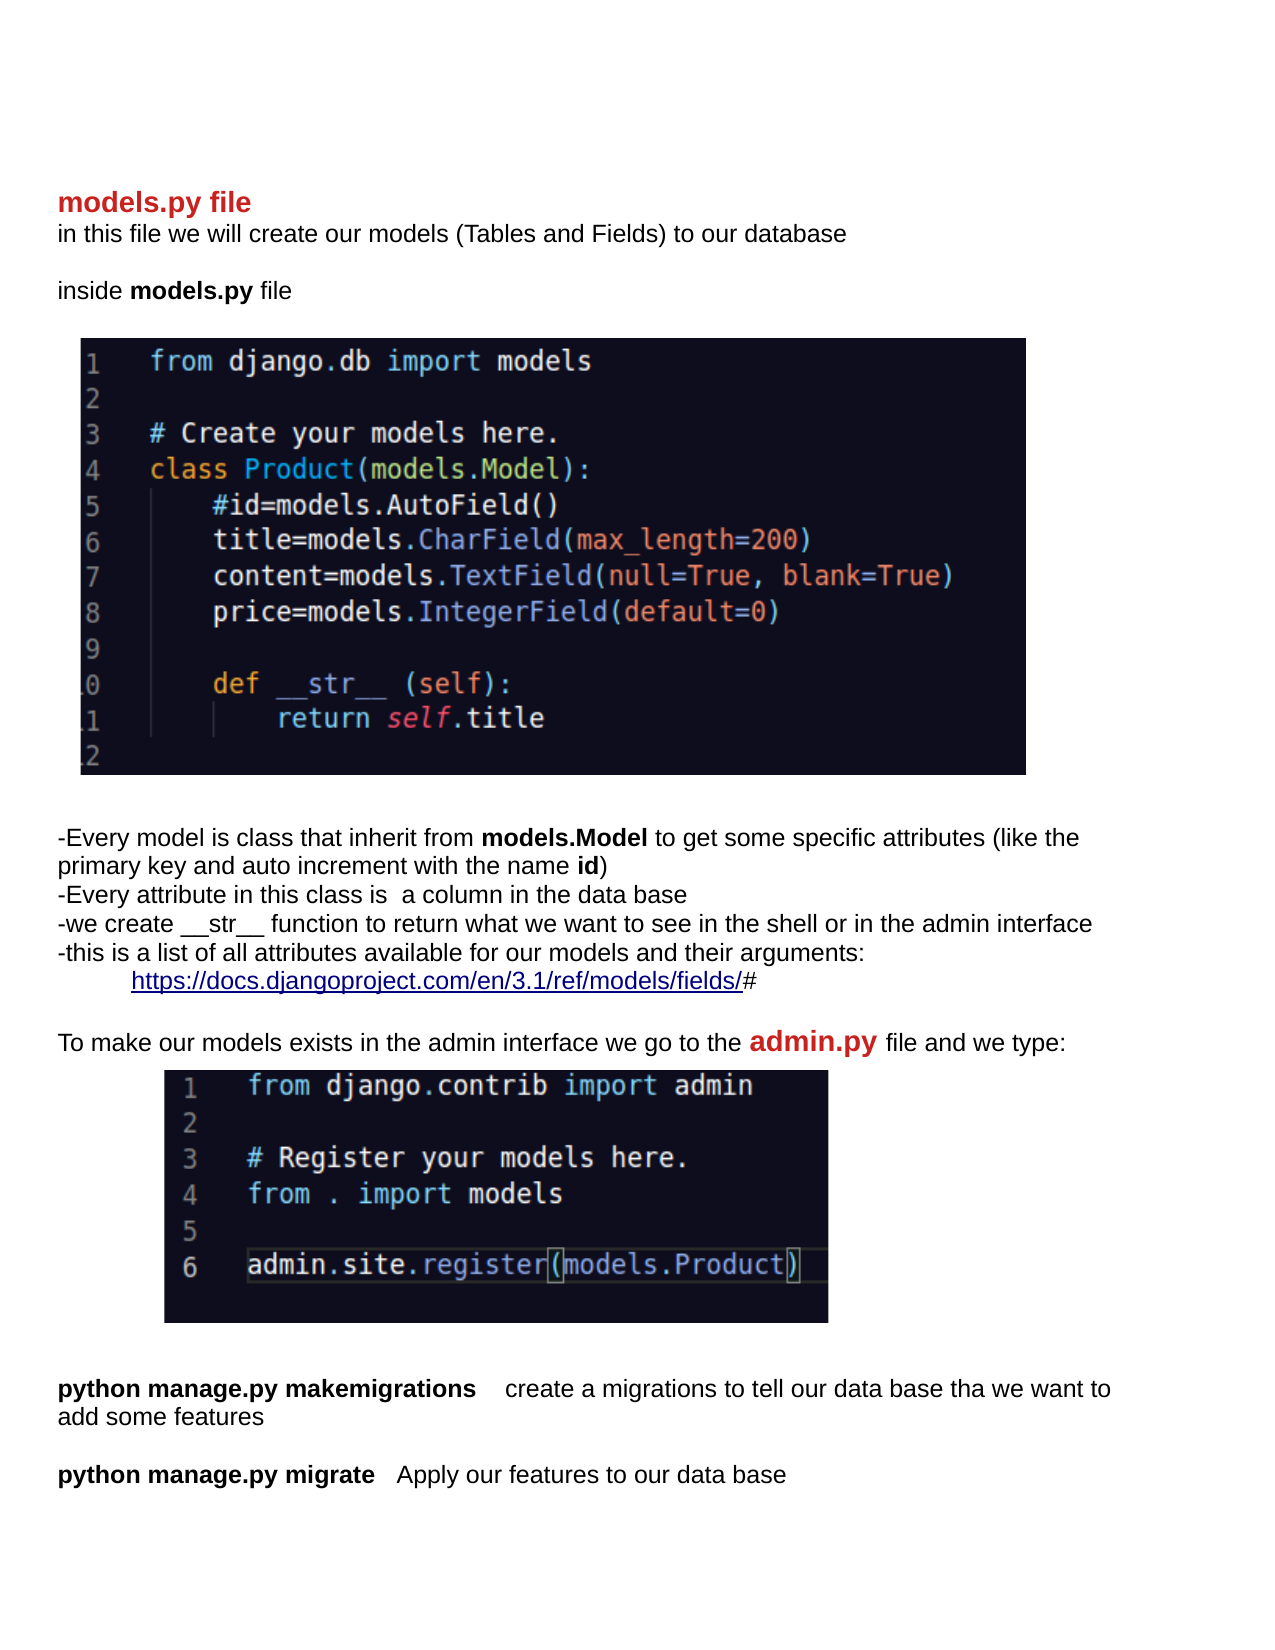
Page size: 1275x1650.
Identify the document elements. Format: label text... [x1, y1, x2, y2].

text python manage.py makemigrations create a migrations to tell our data base tha we want to add some features [57, 1373, 1154, 1431]
text https://docs.djangoproject.com/en/3.1/ref/models/fields/# [57, 966, 1154, 995]
text in this file we will create our models (Tables and Fields) to our database [57, 219, 1154, 247]
text -we create __str__ function to return what we want to see in the shell or in the admin interface [57, 909, 1154, 937]
picture [80, 338, 1026, 775]
text -this is a list of all attributes available for our models and their arguments: [57, 937, 1154, 966]
text inside models.py file [57, 276, 1154, 305]
picture [164, 1070, 829, 1323]
text models.py file [57, 185, 1154, 219]
text -Every attribute in this class is a column in the data base [57, 880, 1154, 909]
text python manage.py migrate Apply our features to our data base [57, 1460, 1154, 1488]
text -Every model is class that inherit from models.Model to get some specific attributes (like the primary key and auto increment with the name id) [57, 822, 1154, 880]
text To make our models exists in the admin interface we go to the admin.py file and we type: [57, 1024, 1154, 1057]
